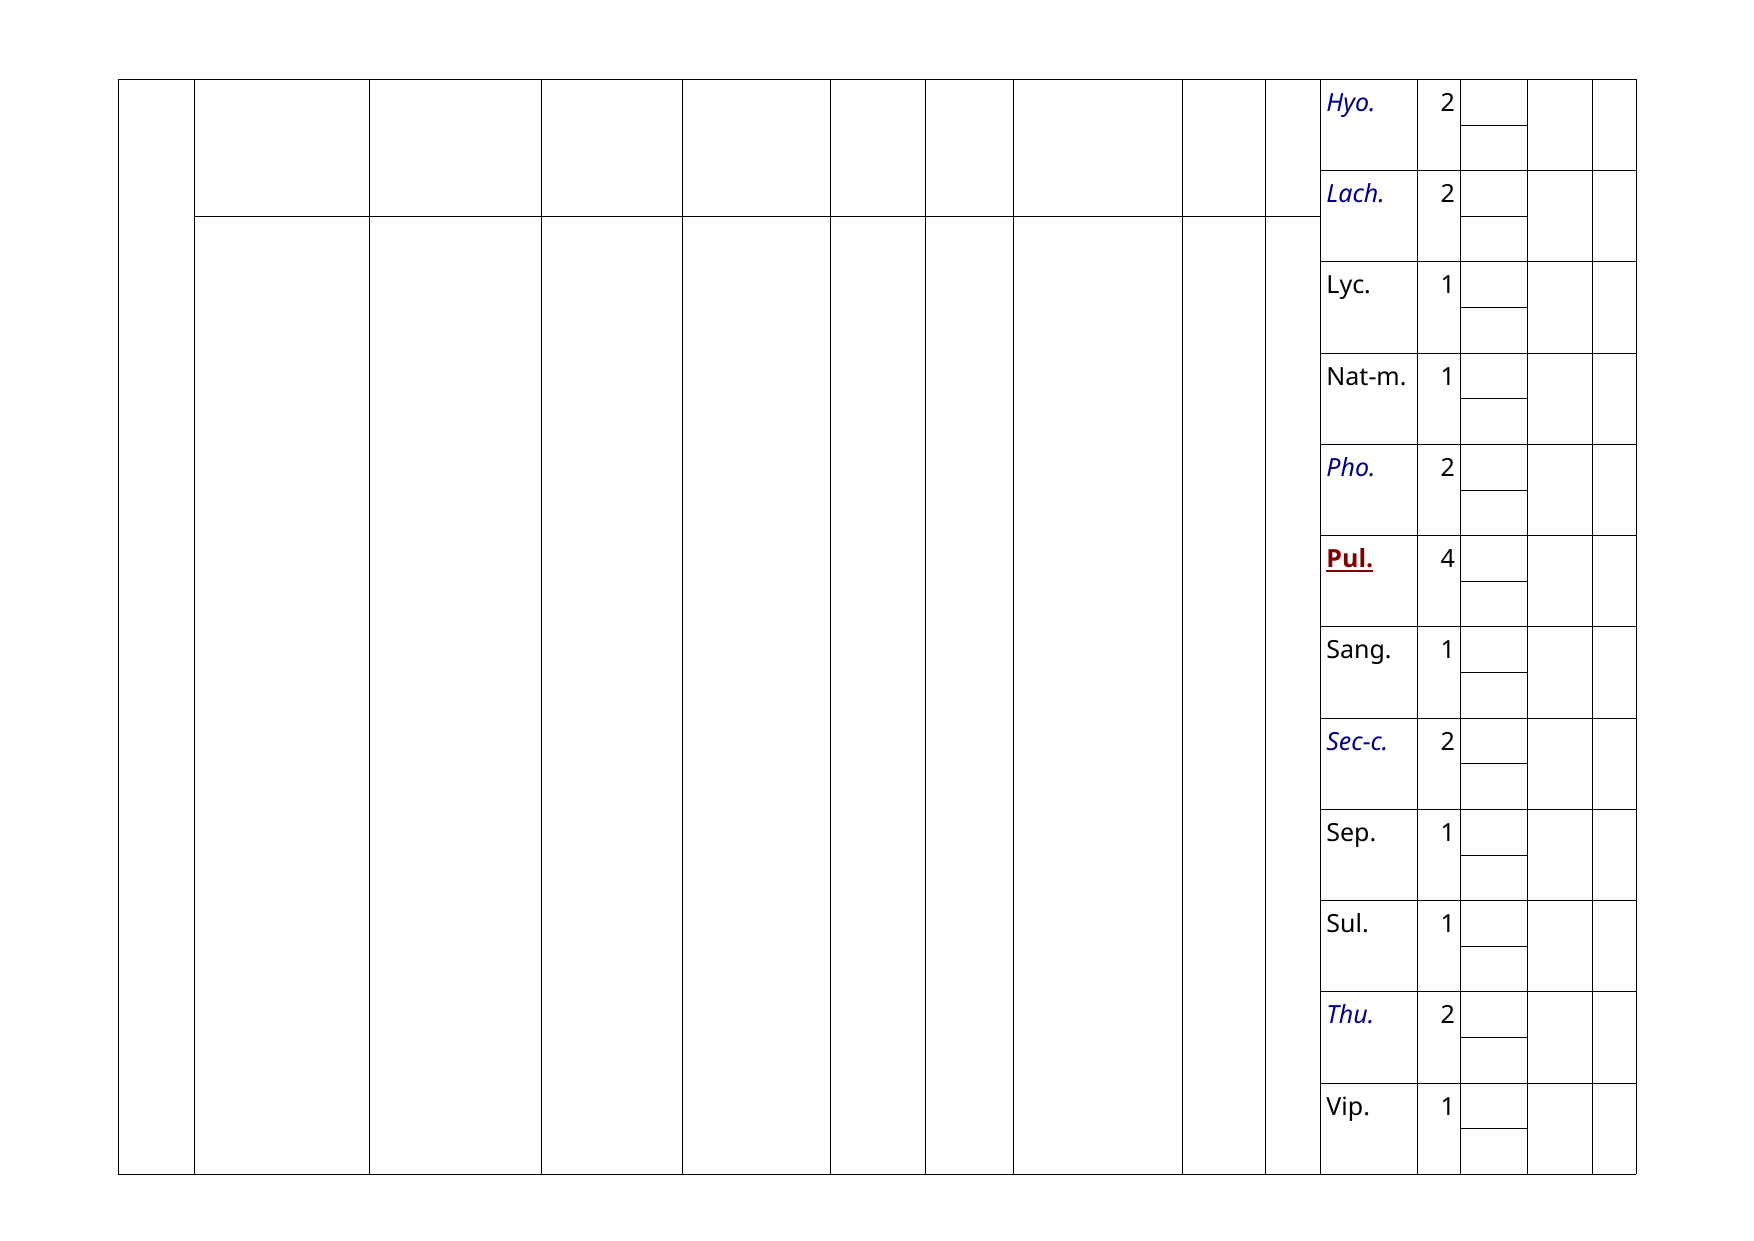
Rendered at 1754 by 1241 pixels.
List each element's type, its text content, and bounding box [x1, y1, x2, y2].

table_cell [195, 80, 369, 216]
table_cell [1593, 262, 1636, 353]
table_cell [1266, 217, 1320, 1174]
table_cell Pul. [1321, 536, 1417, 626]
table_cell [370, 217, 541, 1174]
table_cell [1014, 217, 1182, 1174]
table_cell [1461, 491, 1527, 535]
table_cell [1183, 80, 1265, 216]
table_cell [1461, 126, 1527, 170]
table_cell [1461, 1038, 1527, 1083]
table_cell [1528, 627, 1592, 718]
table_cell 1 [1418, 354, 1460, 444]
table_cell [1461, 856, 1527, 900]
table_cell [195, 217, 369, 1174]
table_cell [1593, 171, 1636, 261]
table_cell 2 [1418, 80, 1460, 170]
table_cell [1593, 536, 1636, 626]
table_cell 1 [1418, 627, 1460, 718]
table_cell [1461, 582, 1527, 626]
table_cell [831, 217, 925, 1174]
table_cell Pho. [1321, 445, 1417, 535]
table_cell 1 [1418, 1084, 1460, 1174]
table_cell [1461, 719, 1527, 763]
table_cell Lyc. [1321, 262, 1417, 353]
table_cell [831, 80, 925, 216]
table_cell [1014, 80, 1182, 216]
table_cell [1461, 764, 1527, 809]
table_cell [1461, 445, 1527, 489]
table_cell [1461, 901, 1527, 946]
table_cell 2 [1418, 992, 1460, 1083]
table_cell [1461, 810, 1527, 854]
table_cell [1461, 627, 1527, 672]
table_cell Vip. [1321, 1084, 1417, 1174]
table_cell [1461, 1129, 1527, 1174]
table_cell [1461, 80, 1527, 124]
table_cell 1 [1418, 262, 1460, 353]
table_cell [926, 217, 1013, 1174]
table_cell Sep. [1321, 810, 1417, 900]
table_cell [1528, 262, 1592, 353]
table_cell [1461, 1084, 1527, 1128]
table_cell [1461, 354, 1527, 398]
table_cell [370, 80, 541, 216]
table_cell [1461, 536, 1527, 581]
table_cell 1 [1418, 810, 1460, 900]
table_cell Hyo. [1321, 80, 1417, 170]
table_cell [1461, 217, 1527, 261]
table_cell Sec-c. [1321, 719, 1417, 809]
table_cell [1593, 901, 1636, 991]
table_cell [1593, 627, 1636, 718]
table_cell Nat-m. [1321, 354, 1417, 444]
table_cell [1593, 445, 1636, 535]
table_cell [1593, 354, 1636, 444]
table_cell [1461, 992, 1527, 1037]
table_cell 2 [1418, 171, 1460, 261]
table_cell [683, 80, 830, 216]
table_cell [1528, 719, 1592, 809]
table_cell [1528, 810, 1592, 900]
table_cell [1461, 171, 1527, 216]
table_cell [542, 80, 682, 216]
table_cell [1461, 308, 1527, 353]
table_cell [1183, 217, 1265, 1174]
table_cell 2 [1418, 719, 1460, 809]
table_cell [1593, 1084, 1636, 1174]
table_cell [1461, 399, 1527, 444]
table_cell [1528, 354, 1592, 444]
table_cell [1593, 719, 1636, 809]
table_cell [1528, 901, 1592, 991]
table_cell [1461, 947, 1527, 991]
table_cell [1528, 80, 1592, 170]
table_cell [1528, 536, 1592, 626]
table_cell [542, 217, 682, 1174]
table_cell 1 [1418, 901, 1460, 991]
table_cell [1461, 262, 1527, 307]
table_cell [1528, 1084, 1592, 1174]
table_cell Sul. [1321, 901, 1417, 991]
table_cell Lach. [1321, 171, 1417, 261]
table_cell [1593, 810, 1636, 900]
table_cell [119, 80, 194, 1174]
table_cell Thu. [1321, 992, 1417, 1083]
table_cell 2 [1418, 445, 1460, 535]
table_cell [683, 217, 830, 1174]
table_cell [1528, 992, 1592, 1083]
table_cell [1528, 445, 1592, 535]
table_cell [1593, 80, 1636, 170]
table_cell [1461, 673, 1527, 718]
table_cell [1266, 80, 1320, 216]
table_cell 4 [1418, 536, 1460, 626]
table_cell [1593, 992, 1636, 1083]
table_cell [926, 80, 1013, 216]
table_cell [1528, 171, 1592, 261]
table_cell Sang. [1321, 627, 1417, 718]
